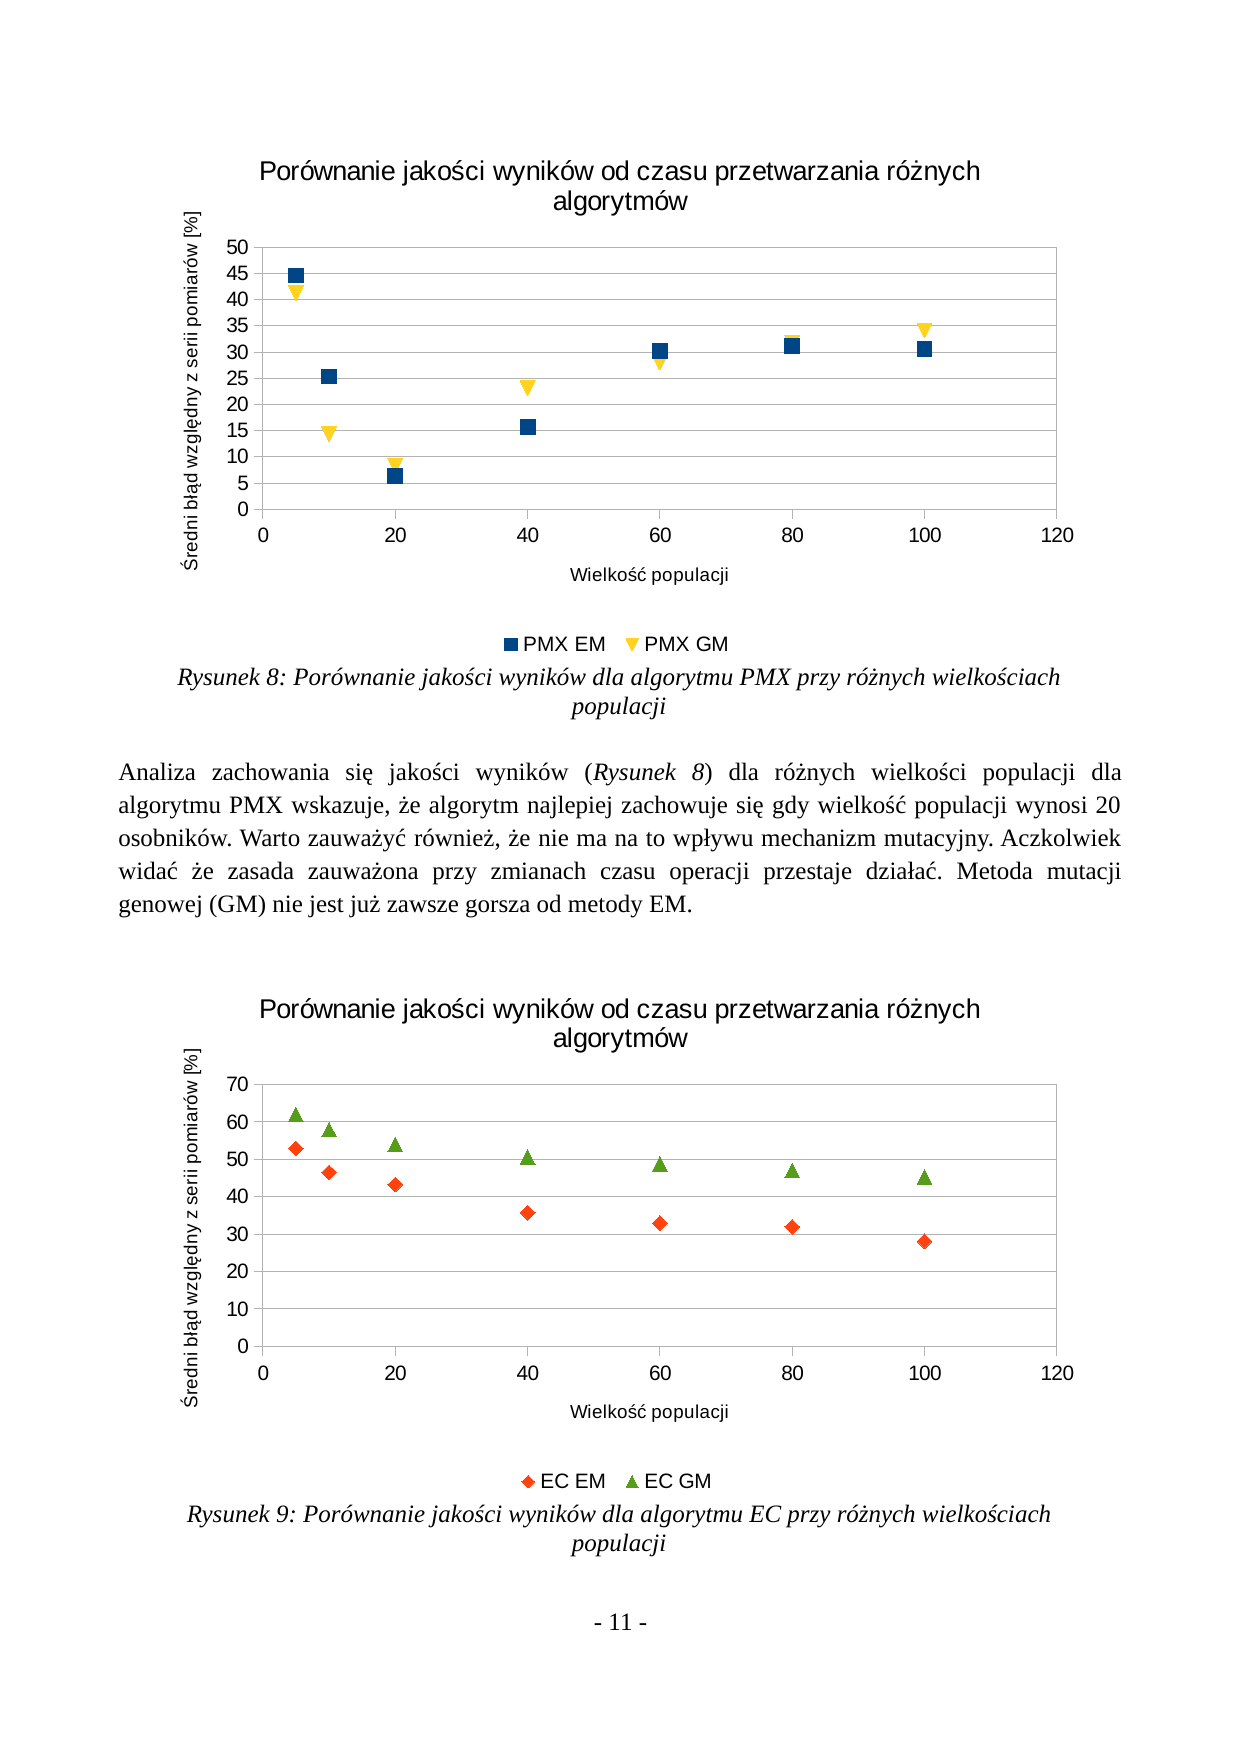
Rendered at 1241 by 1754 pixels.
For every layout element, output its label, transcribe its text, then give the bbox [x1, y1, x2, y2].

text Analiza zachowania się jakości wyników (Rysunek 8) dla różnych wielkości populacji dla algorytmu PMX wskazuje, że algorytm najlepiej zachowuje się gdy wielkość populacji wynosi 20 osobników. Warto zauważyć również, że nie ma na to wpływu mechanizm mutacyjny. Aczkolwiek widać że zasada zauważona przy zmianach czasu operacji przestaje działać. Metoda mutacji genowej (GM) nie jest już zawsze gorsza od metody EM. [118, 757, 1122, 918]
text Rysunek 9: Porównanie jakości wyników dla algorytmu EC przy różnych wielkościach populacji [148, 1500, 1092, 1557]
text Rysunek 8: Porównanie jakości wyników dla algorytmu PMX przy różnych wielkościach populacji [148, 663, 1092, 720]
